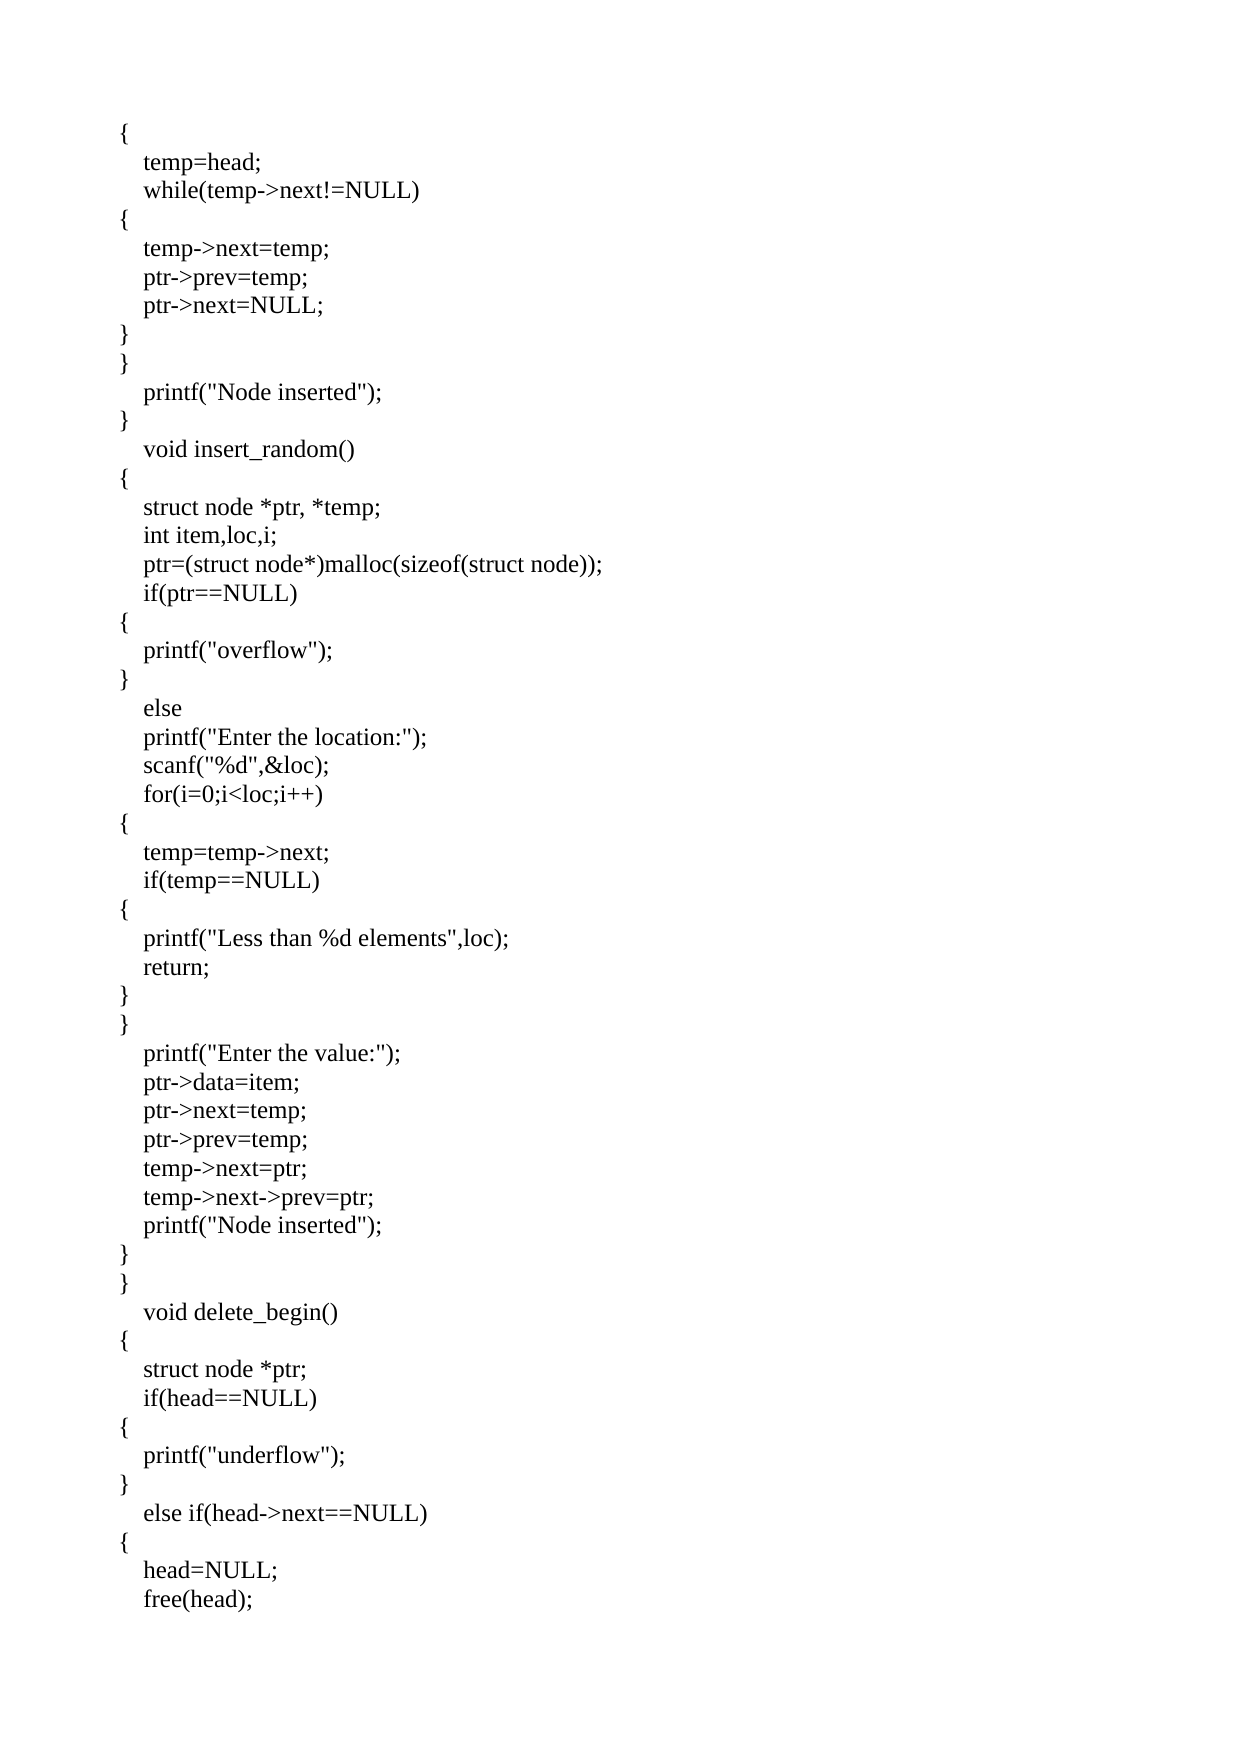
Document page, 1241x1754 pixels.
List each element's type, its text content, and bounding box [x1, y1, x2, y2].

text scanf("%d",&loc); [118, 751, 1122, 779]
text } [118, 1268, 1122, 1297]
text { [118, 204, 1122, 233]
text { [118, 1412, 1122, 1441]
text printf("overflow"); [118, 636, 1122, 664]
text temp->next->prev=ptr; [118, 1182, 1122, 1211]
text } [118, 664, 1122, 693]
text } [118, 406, 1122, 434]
text if(temp==NULL) [118, 866, 1122, 894]
text head=NULL; [118, 1556, 1122, 1584]
text ptr->prev=temp; [118, 262, 1122, 291]
text void delete_begin() [118, 1297, 1122, 1326]
text else [118, 693, 1122, 722]
text else if(head->next==NULL) [118, 1498, 1122, 1527]
text } [118, 348, 1122, 377]
text } [118, 981, 1122, 1009]
text { [118, 808, 1122, 837]
text printf("underflow"); [118, 1441, 1122, 1469]
text while(temp->next!=NULL) [118, 176, 1122, 204]
text printf("Less than %d elements",loc); [118, 923, 1122, 952]
text temp->next=temp; [118, 233, 1122, 262]
text if(ptr==NULL) [118, 578, 1122, 607]
text { [118, 118, 1122, 147]
text { [118, 1326, 1122, 1354]
text { [118, 894, 1122, 923]
text int item,loc,i; [118, 521, 1122, 549]
text struct node *ptr, *temp; [118, 492, 1122, 521]
text return; [118, 952, 1122, 981]
text printf("Enter the value:"); [118, 1038, 1122, 1067]
text ptr=(struct node*)malloc(sizeof(struct node)); [118, 549, 1122, 578]
text temp->next=ptr; [118, 1153, 1122, 1182]
text ptr->data=item; [118, 1067, 1122, 1096]
text free(head); [118, 1584, 1122, 1613]
text printf("Enter the location:"); [118, 722, 1122, 751]
text ptr->prev=temp; [118, 1124, 1122, 1153]
text printf("Node inserted"); [118, 1211, 1122, 1239]
text for(i=0;i<loc;i++) [118, 779, 1122, 808]
text } [118, 319, 1122, 348]
text temp=temp->next; [118, 837, 1122, 866]
text { [118, 1527, 1122, 1556]
text ptr->next=temp; [118, 1096, 1122, 1124]
text } [118, 1239, 1122, 1268]
text { [118, 463, 1122, 492]
text temp=head; [118, 147, 1122, 176]
text } [118, 1469, 1122, 1498]
text void insert_random() [118, 434, 1122, 463]
text if(head==NULL) [118, 1383, 1122, 1412]
text { [118, 607, 1122, 636]
text printf("Node inserted"); [118, 377, 1122, 406]
text } [118, 1009, 1122, 1038]
text struct node *ptr; [118, 1354, 1122, 1383]
text ptr->next=NULL; [118, 291, 1122, 319]
